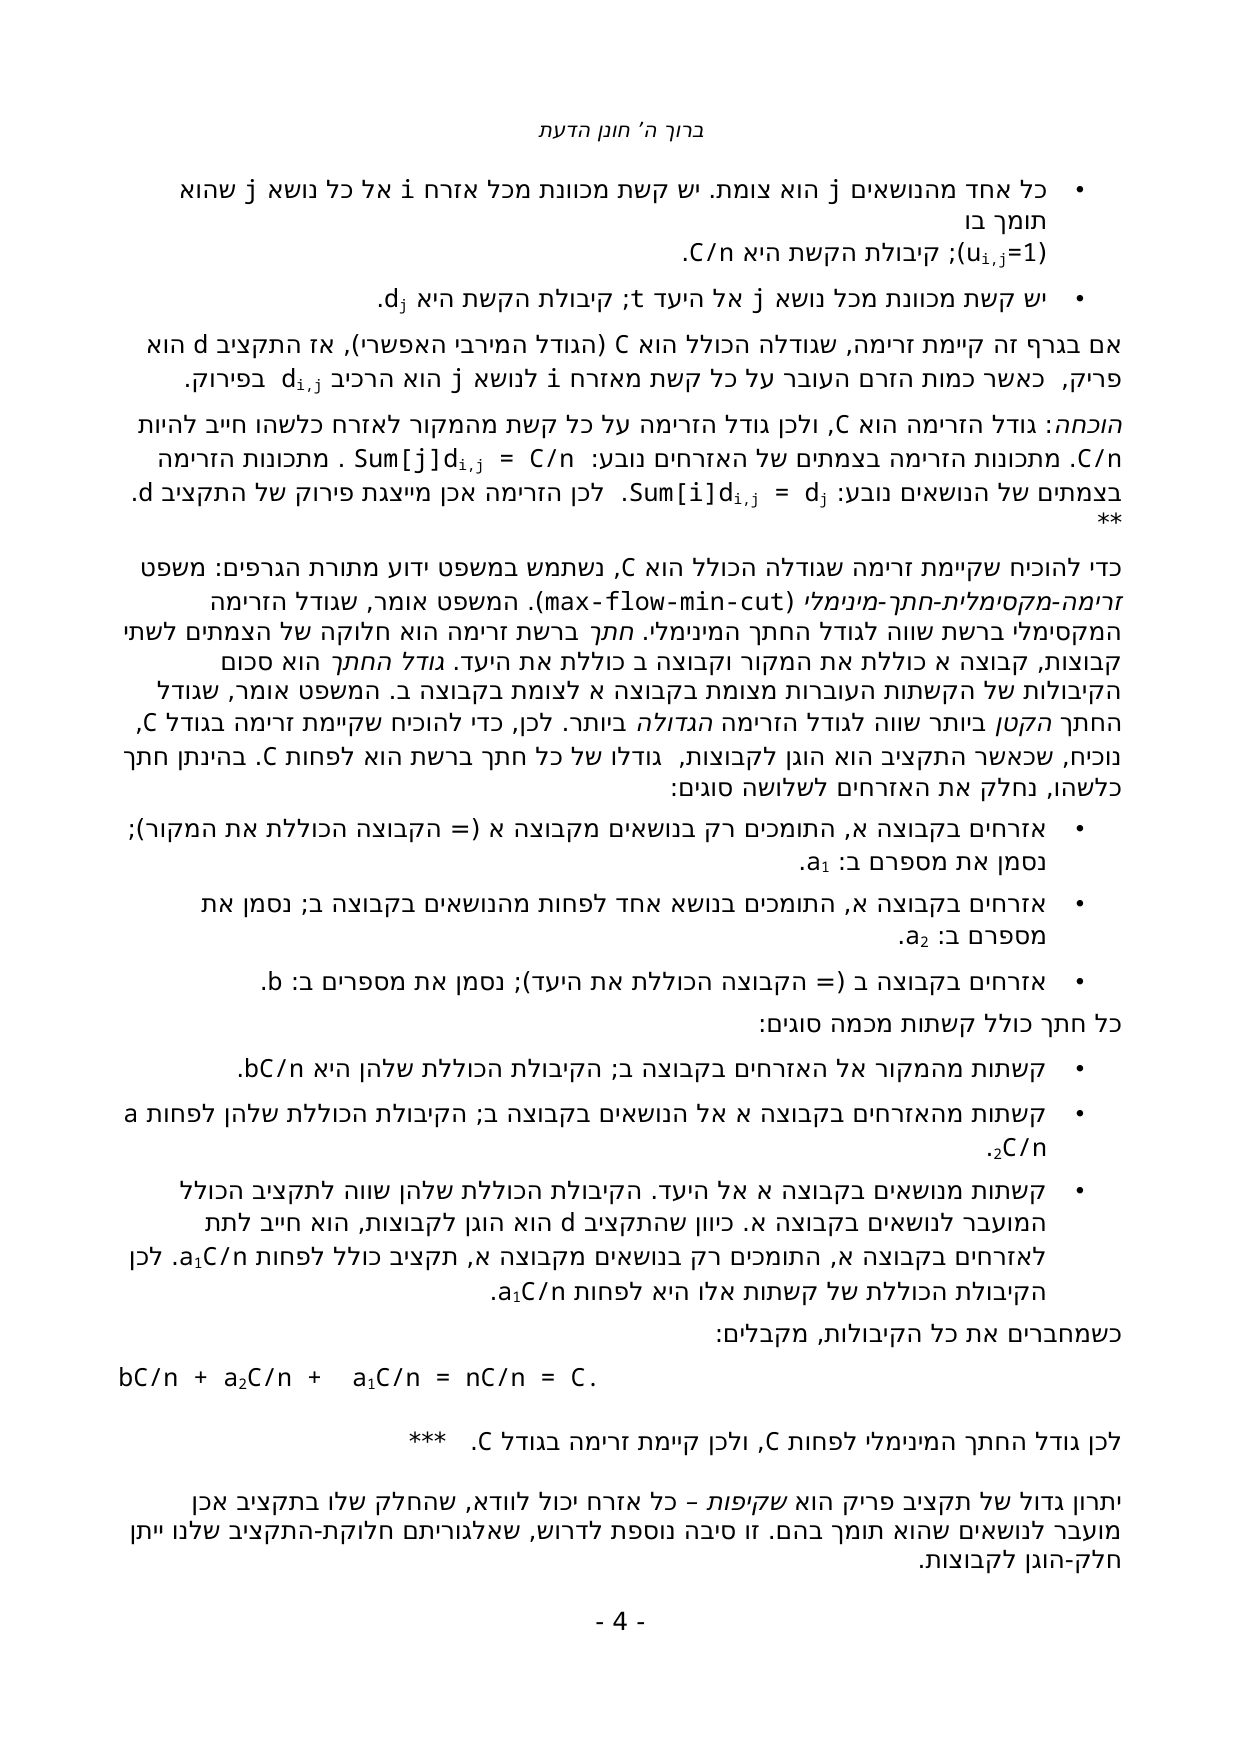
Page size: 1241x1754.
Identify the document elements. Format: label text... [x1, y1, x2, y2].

list כל אחד מהנושאים j הוא צומת. יש קשת מכוונת מכל אזרח i אל כל נושא j שהוא תומך בו (ui,j=1); קיבולת הקשת היא C/n. [118, 172, 1084, 269]
list אזרחים בקבוצה א, התומכים בנושא אחד לפחות מהנושאים בקבוצה ב; נסמן את מספרם ב: a2. [118, 889, 1084, 952]
text לכן גודל החתך המינימלי לפחות C, ולכן קיימת זרימה בגודל C. *** [118, 1423, 1122, 1457]
text כשמחברים את כל הקיבולות, מקבלים: [118, 1319, 1122, 1348]
list קשתות מהמקור אל האזרחים בקבוצה ב; הקיבולת הכוללת שלהן היא bC/n. [118, 1050, 1084, 1084]
list קשתות מהאזרחים בקבוצה א אל הנושאים בקבוצה ב; הקיבולת הכוללת שלהן לפחות a2C/n. [118, 1096, 1084, 1164]
list אזרחים בקבוצה ב (= הקבוצה הכוללת את היעד); נסמן את מספרים ב: b. [118, 964, 1084, 998]
list קשתות מנושאים בקבוצה א אל היעד. הקיבולת הכוללת שלהן שווה לתקציב הכולל המועבר לנושאים בקבוצה א. כיוון שהתקציב d הוא הוגן לקבוצות, הוא חייב לתת לאזרחים בקבוצה א, התומכים רק בנושאים מקבוצה א, תקציב כולל לפחות a1C/n. לכן הקיבולת הכוללת של קשתות אלו היא לפחות a1C/n. [118, 1176, 1084, 1307]
list אזרחים בקבוצה א, התומכים רק בנושאים מקבוצה א (= הקבוצה הכוללת את המקור); נסמן את מספרם ב: a1. [118, 814, 1084, 877]
list יש קשת מכוונת מכל נושא j אל היעד t; קיבולת הקשת היא dj. [118, 281, 1084, 315]
text יתרון גדול של תקציב פריק הוא שקיפות – כל אזרח יכול לוודא, שהחלק שלו בתקציב אכן מועבר לנושאים שהוא תומך בהם. זו סיבה נוספת לדרוש, שאלגוריתם חלוקת-התקציב שלנו ייתן חלק-הוגן לקבוצות. [118, 1487, 1122, 1574]
text כדי להוכיח שקיימת זרימה שגודלה הכולל הוא C, נשתמש במשפט ידוע מתורת הגרפים: משפט זרימה-מקסימלית-חתך-מינימלי (max-flow-min-cut). המשפט אומר, שגודל הזרימה המקסימלי ברשת שווה לגודל החתך המינימלי. חתך ברשת זרימה הוא חלוקה של הצמתים לשתי קבוצות, קבוצה א כוללת את המקור וקבוצה ב כוללת את היעד. גודל החתך הוא סכום הקיבולות של הקשתות העוברות מצומת בקבוצה א לצומת בקבוצה ב. המשפט אומר, שגודל החתך הקטן ביותר שווה לגודל הזרימה הגדולה ביותר. לכן, כדי להוכיח שקיימת זרימה בגודל C, נוכיח, שכאשר התקציב הוא הוגן לקבוצות, גודלו של כל חתך ברשת הוא לפחות C. בהינתן חתך כלשהו, נחלק את האזרחים לשלושה סוגים: [118, 549, 1122, 802]
text הוכחה: גודל הזרימה הוא C, ולכן גודל הזרימה על כל קשת מהמקור לאזרח כלשהו חייב להיות C/n. מתכונות הזרימה בצמתים של האזרחים נובע: Sum[j]di,j = C/n . מתכונות הזרימה בצמתים של הנושאים נובע: Sum[i]di,j = dj. לכן הזרימה אכן מייצגת פירוק של התקציב d. ** [118, 406, 1122, 538]
text אם בגרף זה קיימת זרימה, שגודלה הכולל הוא C (הגודל המירבי האפשרי), אז התקציב d הוא פריק, כאשר כמות הזרם העובר על כל קשת מאזרח i לנושא j הוא הרכיב di,j בפירוק. [118, 327, 1122, 395]
text bC/n + a2C/n + a1C/n = nC/n = C. [118, 1360, 1122, 1394]
text כל חתך כולל קשתות מכמה סוגים: [118, 1009, 1122, 1039]
